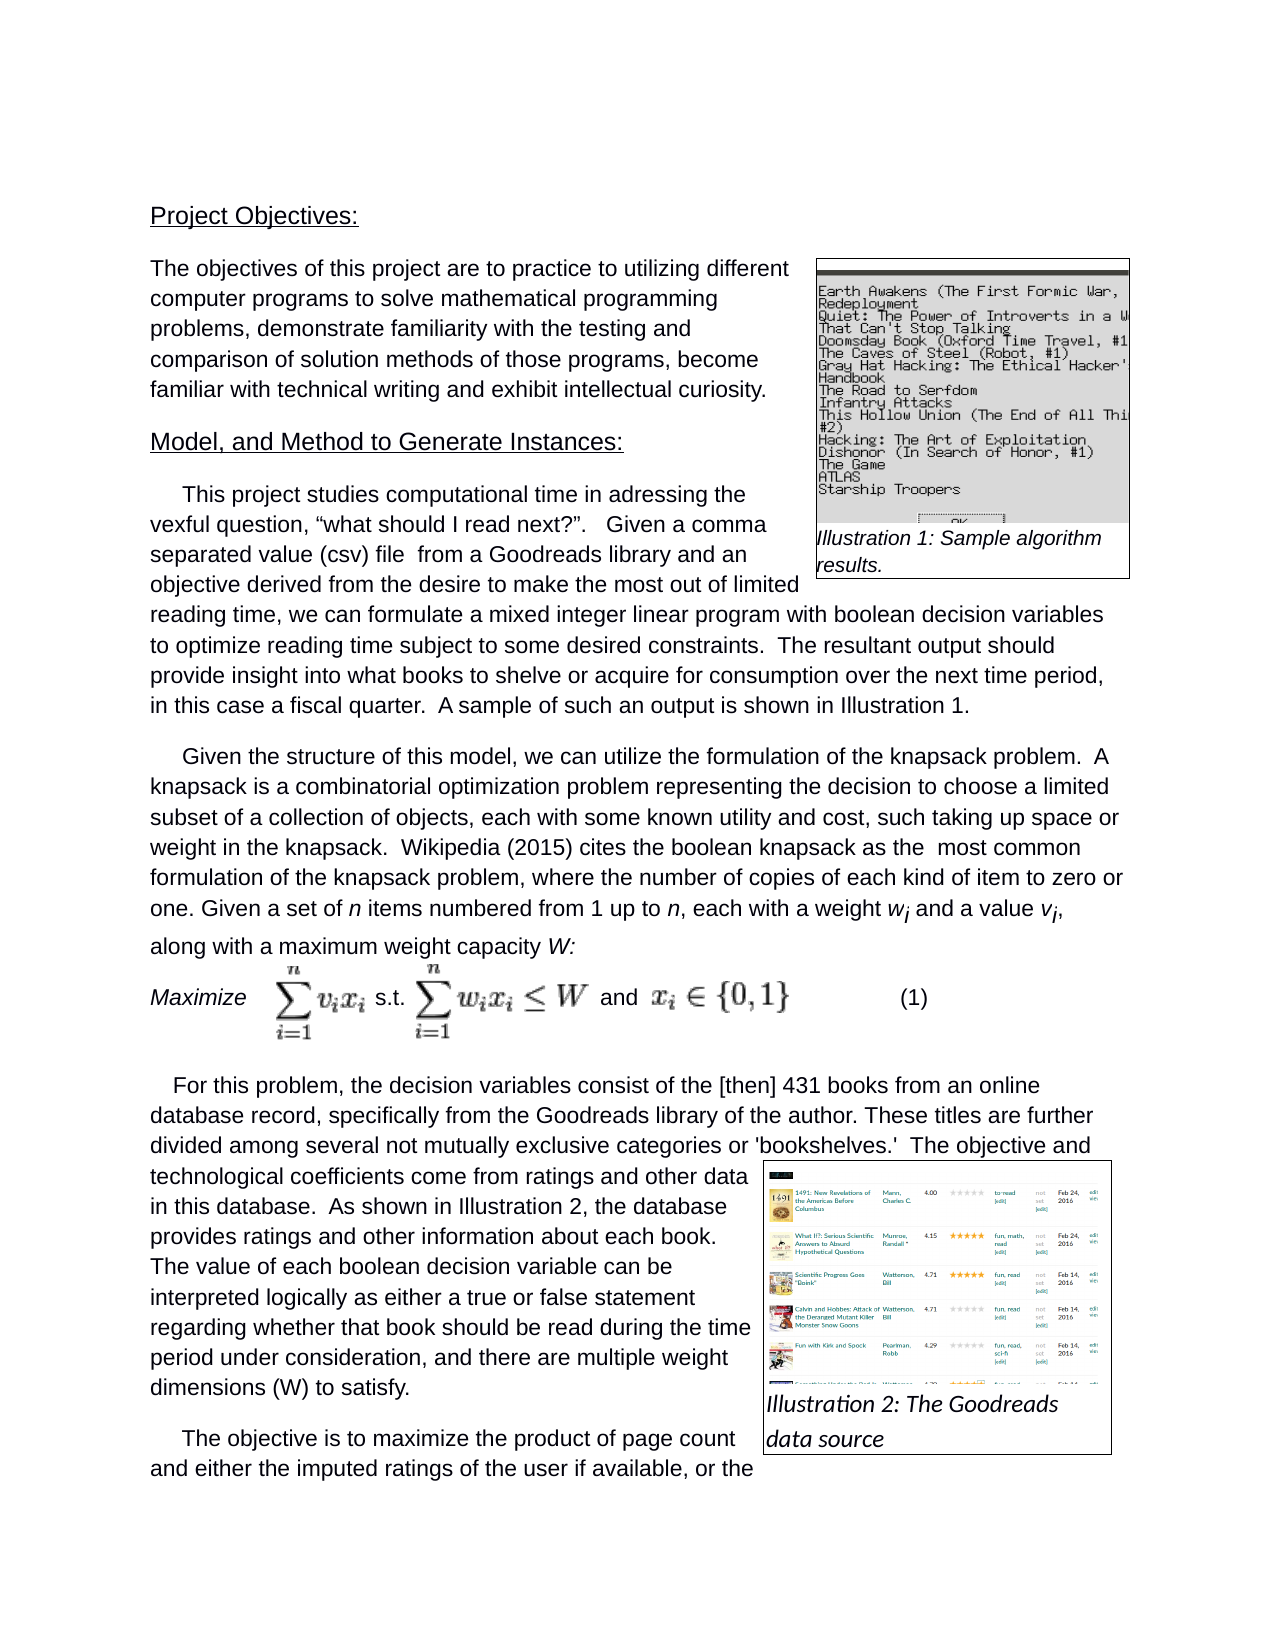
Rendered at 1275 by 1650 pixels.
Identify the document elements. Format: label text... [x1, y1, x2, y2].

picture [275, 966, 366, 1041]
text The objective is to maximize the product of page count and either the imputed ratings of the user if available, or the average Goodreads community rating if there is no user assigned rating. This product of scalar values yields a linear objective function and adequately weights the preferences of the decision-maker. Technological coefficients stem from the weighted preferences of the decision-maker regarding various constraints, such as either the percentage or absolute number of books from a particular shelf. In order to develop a test set of 30 model instances, we utilized the numpy Python package to generate random variates for each parameter, either as integers for the available number of hours or specific book category limits, or real valued percentages for percentage constraints related to proportion of reading from certain bookshelves. [150, 1425, 1125, 1482]
picture [912, 270, 1129, 523]
text This project studies computational time in adressing the vexful question, “what should I read next?”. Given a comma separated value (csv) file from a Goodreads library and an objective derived from the desire to make the most out of limited reading time, we can formulate a mixed integer linear program with boolean decision variables to optimize reading time subject to some desired constraints. The resultant output should provide insight into what books to shelve or acquire for consumption over the next time period, in this case a fiscal quarter. A sample of such an output is shown in Illustration 1. [150, 481, 1125, 718]
text Given the structure of this model, we can utilize the formulation of the knapsack problem. A knapsack is a combinatorial optimization problem representing the decision to choose a limited subset of a collection of objects, each with some known utility and cost, such taking up space or weight in the knapsack. Wikipedia (2015) cites the boolean knapsack as the most common formulation of the knapsack problem, where the number of copies of each kind of item to zero or one. Given a set of n items numbered from 1 up to n, each with a weight wi and a value vi, along with a maximum weight capacity W: [150, 743, 1125, 959]
picture [415, 964, 589, 1040]
text Model, and Method to Generate Instances: [150, 427, 816, 456]
text s.t. [366, 984, 415, 1010]
text and [589, 984, 651, 1010]
text Illustration 2: The Goodreads data source [766, 1176, 1108, 1451]
picture [651, 981, 789, 1013]
text Illustration 1: Sample algorithm results. [817, 271, 1128, 577]
text Maximize [150, 984, 275, 1010]
text Project Objectives: [150, 201, 1125, 230]
picture [768, 1172, 1098, 1384]
text The objectives of this project are to practice to utilizing different computer programs to solve mathematical programming problems, demonstrate familiarity with the testing and comparison of solution methods of those programs, become familiar with technical writing and exhibit intellectual curiosity. [150, 255, 1125, 402]
text (1) [789, 984, 1181, 1010]
text For this problem, the decision variables consist of the [then] 431 books from an online database record, specifically from the Goodreads library of the author. These titles are further divided among several not mutually exclusive categories or 'bookshelves.' The objective and technological coefficients come from ratings and other data in this database. As shown in Illustration 2, the database provides ratings and other information about each book. The value of each boolean decision variable can be interpreted logically as either a true or false statement regarding whether that book should be read during the time period under consideration, and there are multiple weight dimensions (W) to satisfy. [150, 1072, 1125, 1400]
